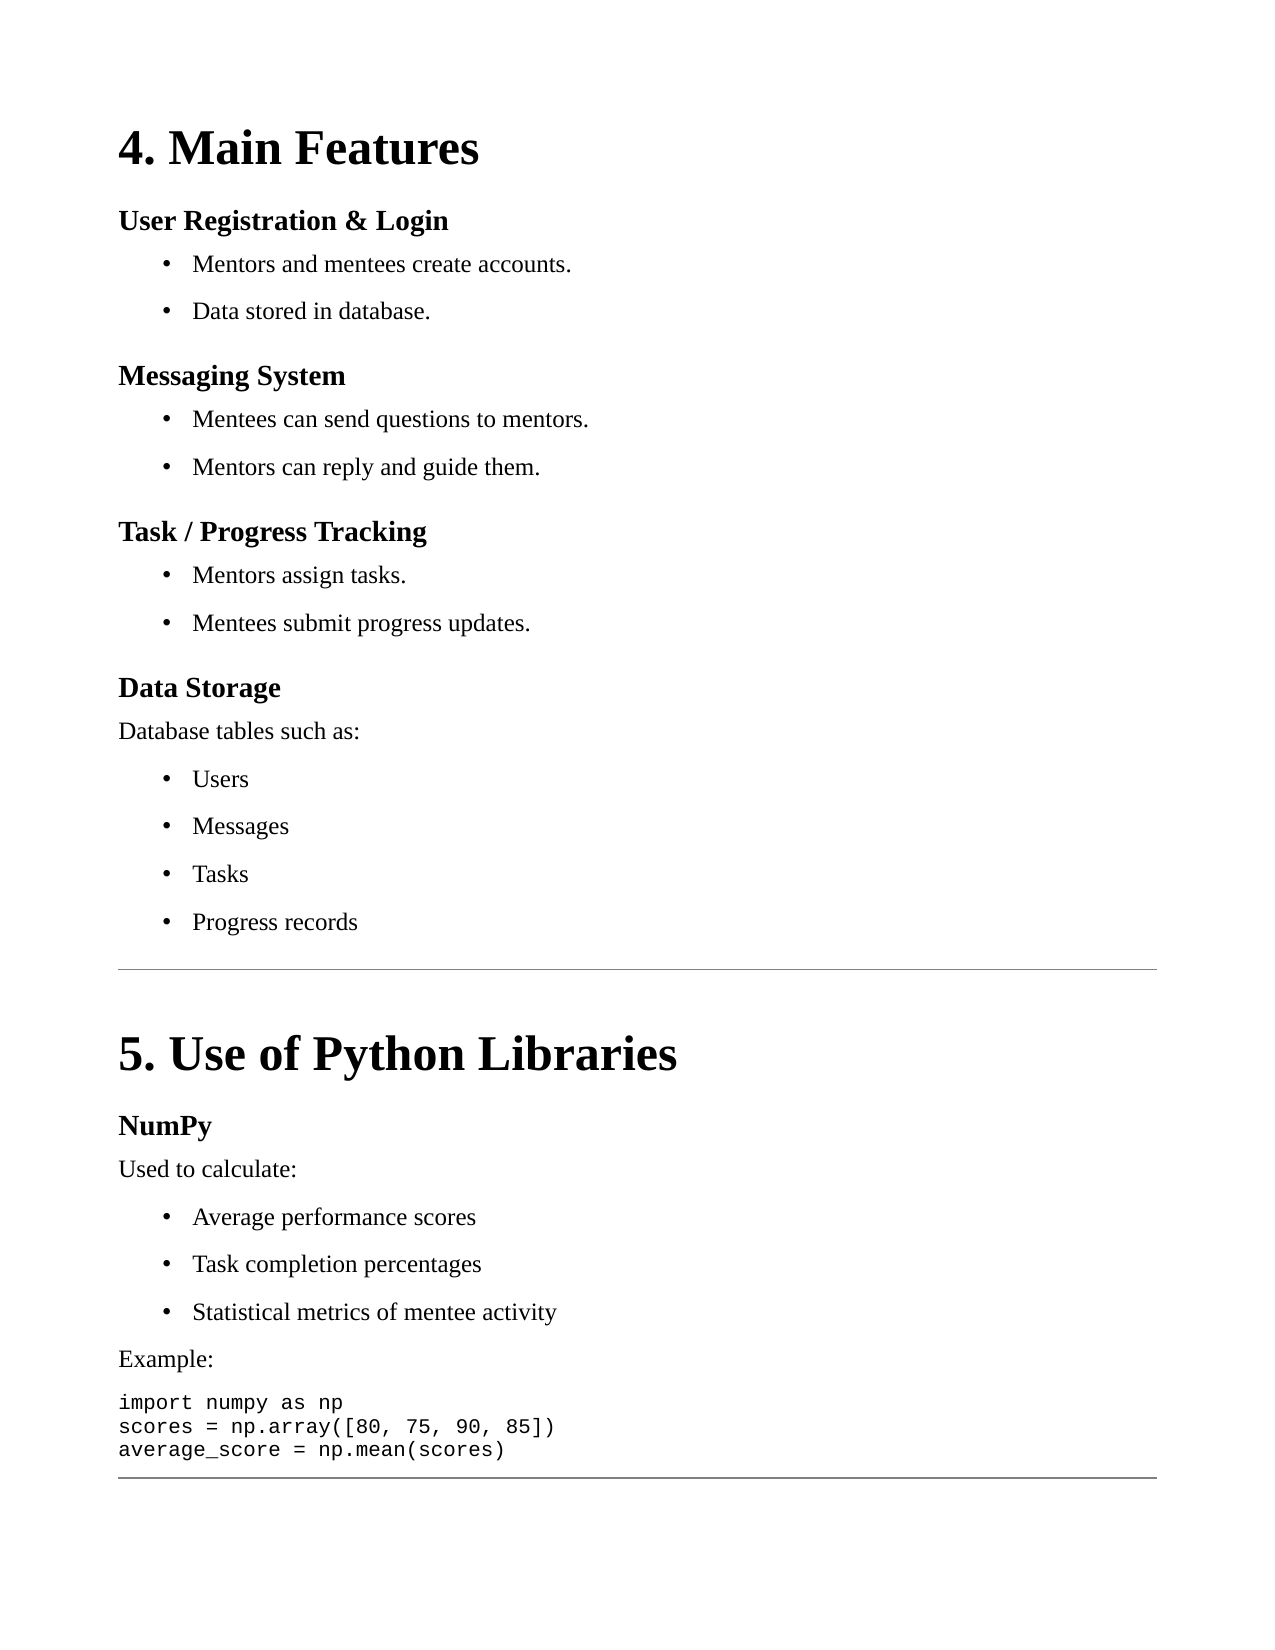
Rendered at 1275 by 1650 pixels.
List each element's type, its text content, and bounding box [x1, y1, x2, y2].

text Example: [118, 1344, 1157, 1373]
subtitle NumPy [118, 1108, 1157, 1142]
list Mentors can reply and guide them. [162, 452, 1157, 481]
list Task completion percentages [162, 1249, 1157, 1278]
list Mentees can send questions to mentors. [162, 404, 1157, 433]
list Tasks [162, 859, 1157, 888]
text import numpy as np [118, 1392, 1157, 1416]
subtitle Task / Progress Tracking [118, 514, 1157, 548]
list Data stored in database. [162, 296, 1157, 325]
list Progress records [162, 907, 1157, 935]
list Mentors assign tasks. [162, 560, 1157, 589]
list Mentors and mentees create accounts. [162, 249, 1157, 277]
text average_score = np.mean(scores) [118, 1439, 1157, 1463]
list Messages [162, 811, 1157, 840]
subtitle Data Storage [118, 670, 1157, 704]
list Average performance scores [162, 1202, 1157, 1231]
list Users [162, 764, 1157, 793]
text scores = np.array([80, 75, 90, 85]) [118, 1416, 1157, 1439]
text Used to calculate: [118, 1154, 1157, 1183]
subtitle User Registration & Login [118, 203, 1157, 236]
subtitle Messaging System [118, 358, 1157, 392]
list Mentees submit progress updates. [162, 608, 1157, 637]
subtitle 4. Main Features [118, 118, 1157, 176]
subtitle 5. Use of Python Libraries [118, 1023, 1157, 1081]
text Database tables such as: [118, 716, 1157, 745]
list Statistical metrics of mentee activity [162, 1297, 1157, 1326]
